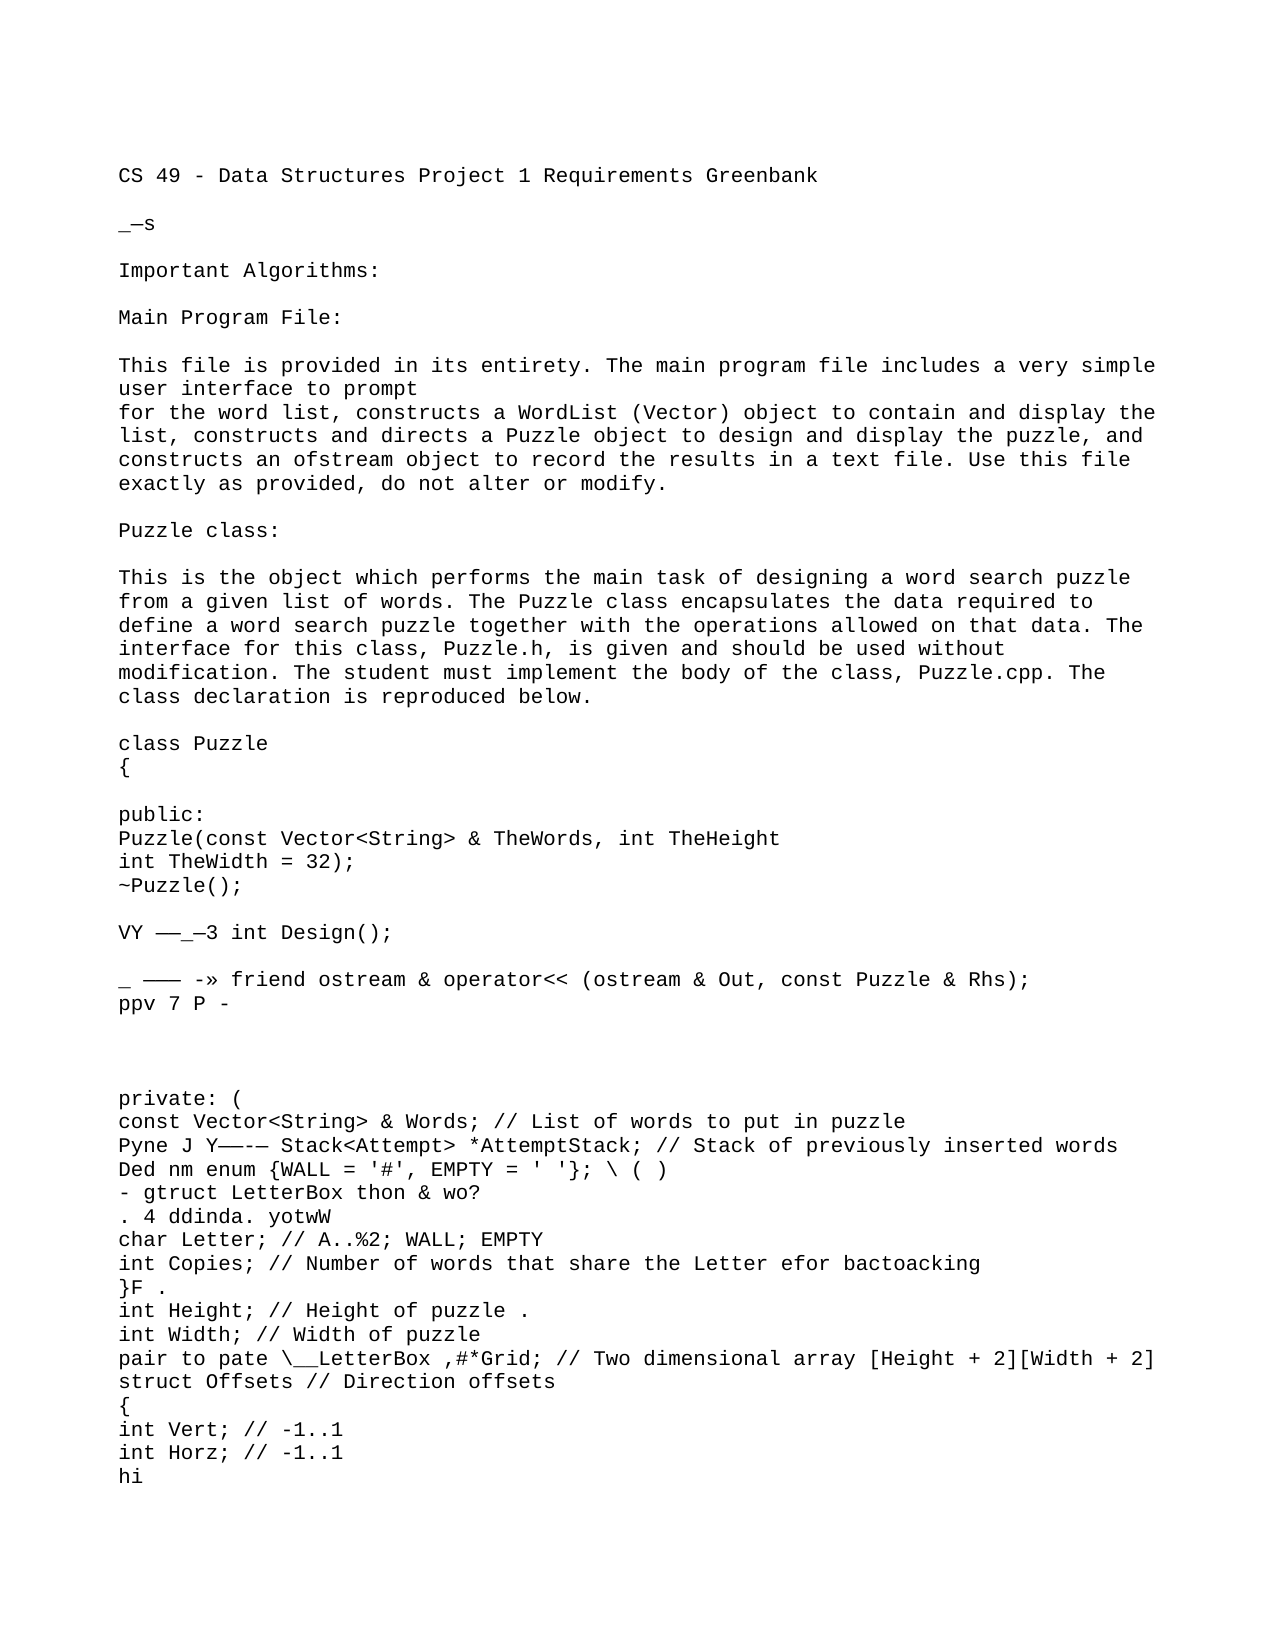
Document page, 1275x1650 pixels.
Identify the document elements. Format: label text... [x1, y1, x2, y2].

text public: [118, 804, 1157, 827]
text int Copies; // Number of words that share the Letter efor bactoacking [118, 1253, 1157, 1277]
text Important Algorithms: [118, 260, 1157, 284]
text _ ——— -» friend ostream & operator<< (ostream & Out, const Puzzle & Rhs); [118, 969, 1157, 993]
text int Width; // Width of puzzle [118, 1324, 1157, 1348]
text class Puzzle [118, 733, 1157, 757]
text hi [118, 1466, 1157, 1489]
text for the word list, constructs a WordList (Vector) object to contain and display the list, constructs and directs a Puzzle object to design and display the puzzle, and constructs an ofstream object to record the results in a text file. Use this file exactly as provided, do not alter or modify. [118, 402, 1157, 496]
text int Horz; // -1..1 [118, 1442, 1157, 1466]
text int Height; // Height of puzzle . [118, 1300, 1157, 1324]
text This file is provided in its entirety. The main program file includes a very simple user interface to prompt [118, 354, 1157, 402]
text { [118, 1395, 1157, 1419]
text char Letter; // A..%2; WALL; EMPTY [118, 1229, 1157, 1253]
text struct Offsets // Direction offsets [118, 1371, 1157, 1395]
text private: ( [118, 1088, 1157, 1111]
text CS 49 - Data Structures Project 1 Requirements Greenbank [118, 165, 1157, 189]
text const Vector<String> & Words; // List of words to put in puzzle [118, 1111, 1157, 1135]
text int Vert; // -1..1 [118, 1419, 1157, 1442]
text Puzzle class: [118, 520, 1157, 544]
text Puzzle(const Vector<String> & TheWords, int TheHeight [118, 827, 1157, 851]
text ~Puzzle(); [118, 875, 1157, 898]
text VY ——_—3 int Design(); [118, 922, 1157, 946]
text . 4 ddinda. yotwW [118, 1206, 1157, 1229]
text This is the object which performs the main task of designing a word search puzzle from a given list of words. The Puzzle class encapsulates the data required to define a word search puzzle together with the operations allowed on that data. The interface for this class, Puzzle.h, is given and should be used without modification. The student must implement the body of the class, Puzzle.cpp. The class declaration is reproduced below. [118, 567, 1157, 709]
text pair to pate \__LetterBox ,#*Grid; // Two dimensional array [Height + 2][Width + 2] [118, 1348, 1157, 1371]
text }F . [118, 1277, 1157, 1300]
text ppv 7 P - [118, 993, 1157, 1017]
text Main Program File: [118, 307, 1157, 331]
text Ded nm enum {WALL = '#', EMPTY = ' '}; \ ( ) [118, 1158, 1157, 1182]
text - gtruct LetterBox thon & wo? [118, 1182, 1157, 1206]
text Pyne J Y——-— Stack<Attempt> *AttemptStack; // Stack of previously inserted words [118, 1135, 1157, 1158]
text _—s [118, 213, 1157, 236]
text { [118, 757, 1157, 780]
text int TheWidth = 32); [118, 851, 1157, 875]
